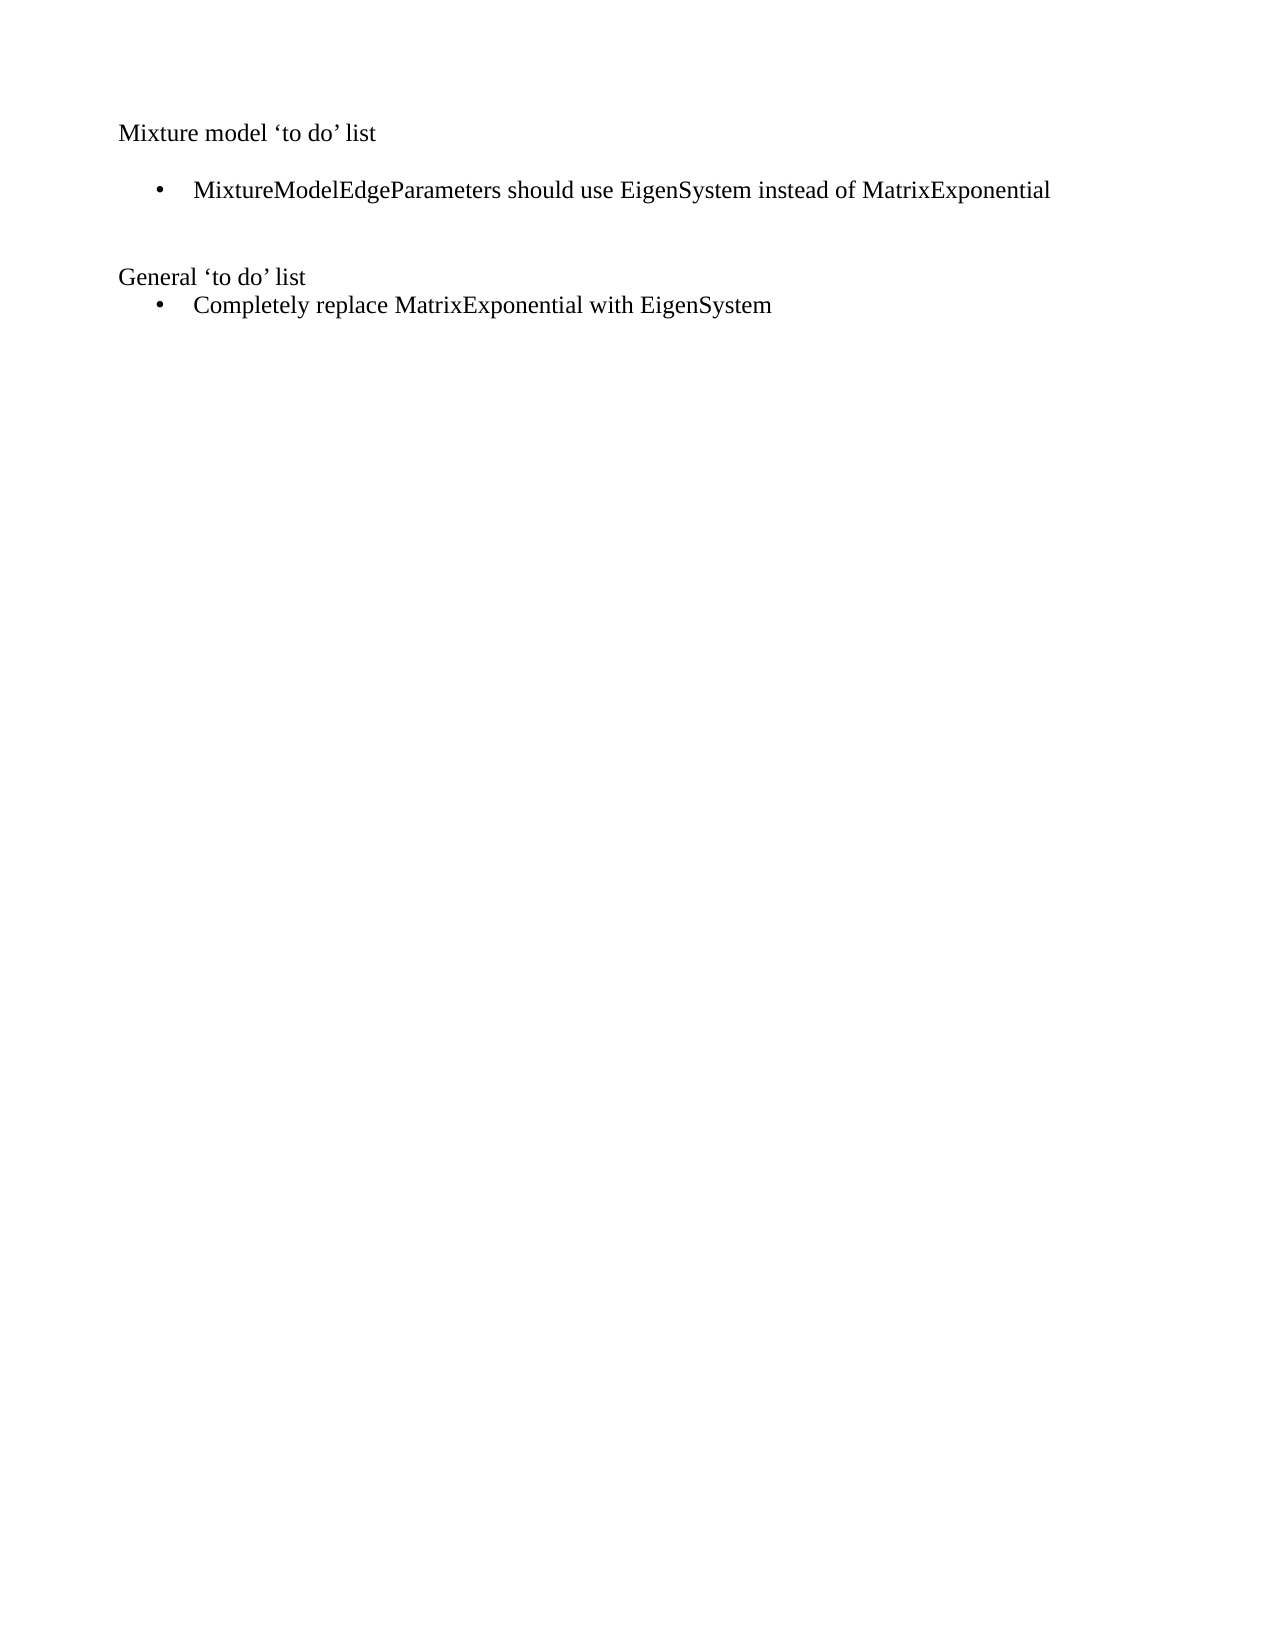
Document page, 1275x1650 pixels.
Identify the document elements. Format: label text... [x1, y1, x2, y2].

text Mixture model ‘to do’ list [118, 118, 1157, 147]
list MixtureModelEdgeParameters should use EigenSystem instead of MatrixExponential [156, 176, 1157, 204]
text General ‘to do’ list [118, 262, 1157, 291]
list Completely replace MatrixExponential with EigenSystem [156, 291, 1157, 319]
